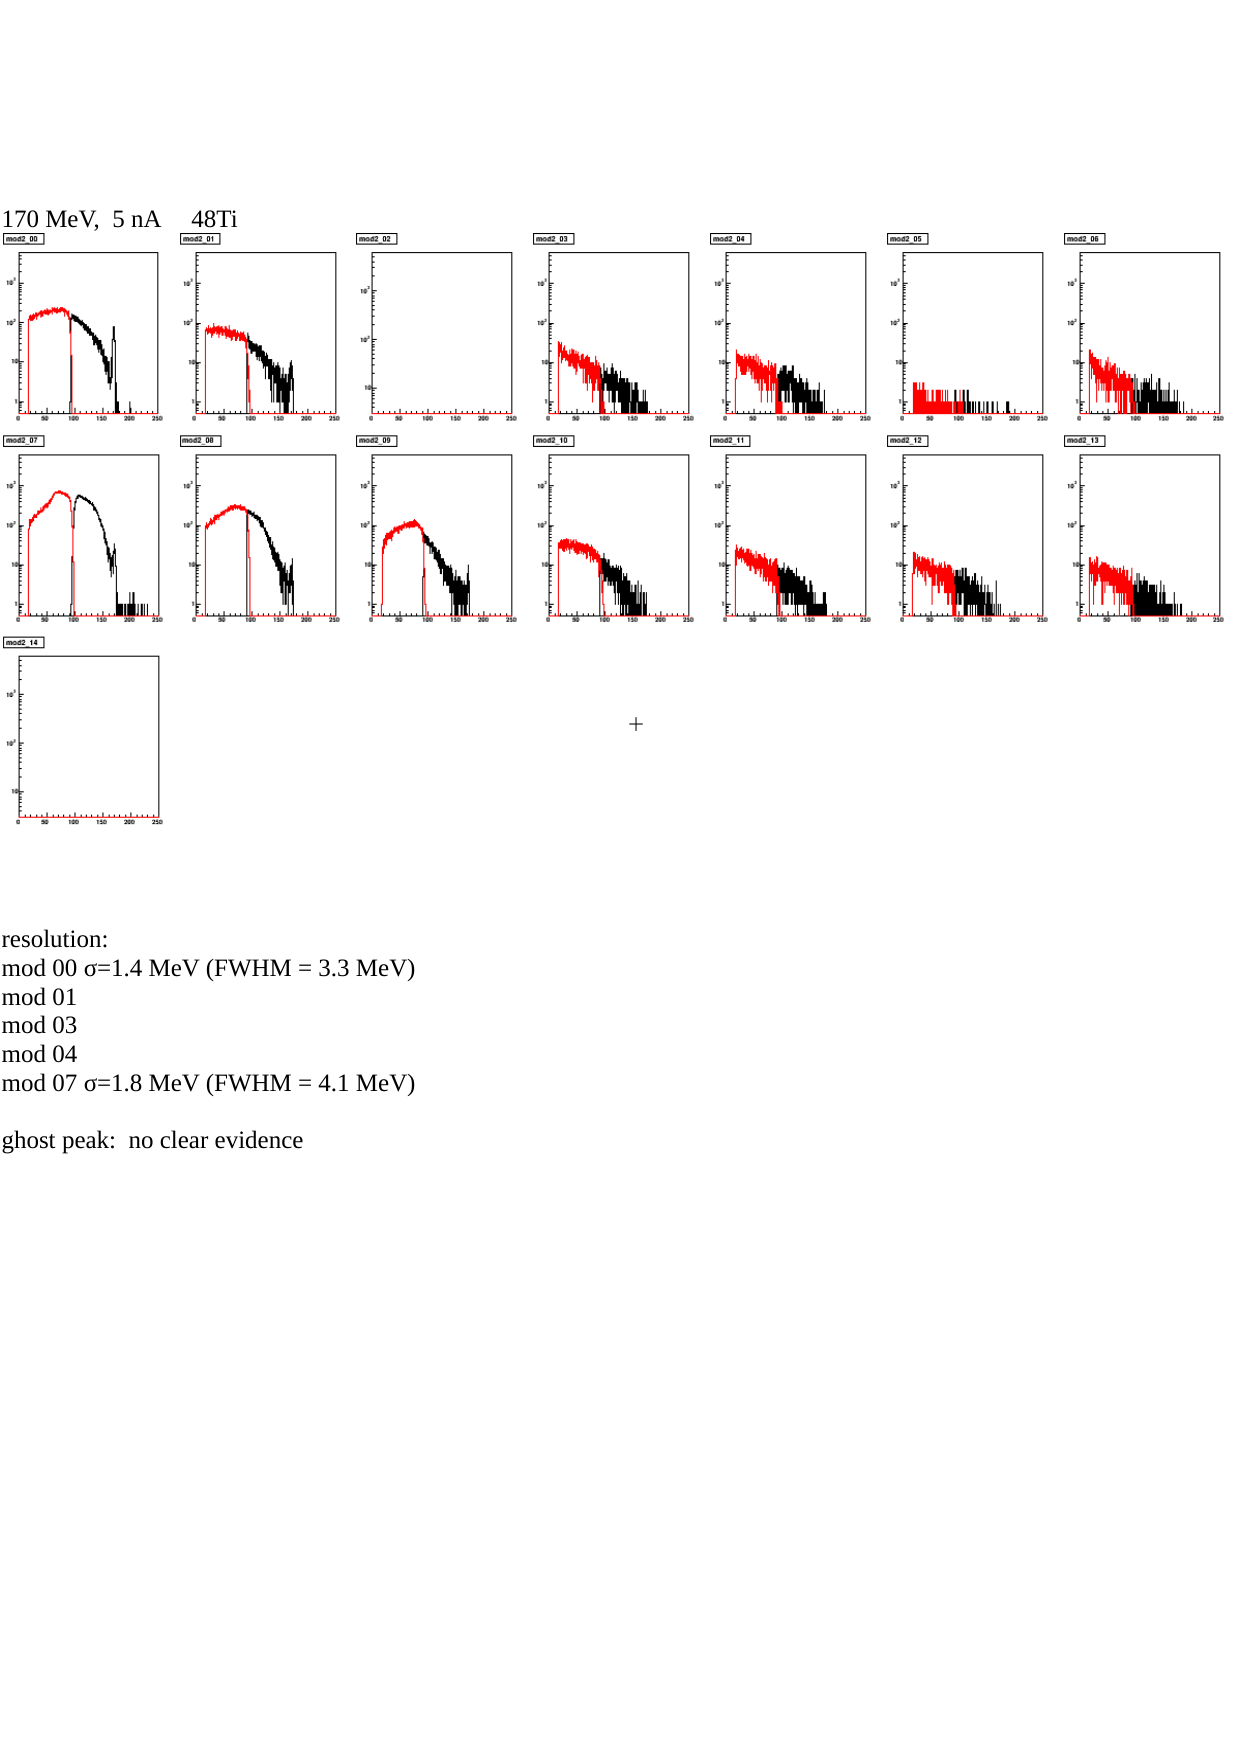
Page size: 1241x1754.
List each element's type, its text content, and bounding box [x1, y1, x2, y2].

text mod 03 [1, 1011, 1239, 1039]
text 170 MeV, 5 nA 48Ti [1, 204, 1239, 233]
picture [1, 233, 1239, 839]
text resolution: [1, 924, 1239, 953]
text mod 01 [1, 982, 1239, 1011]
text ghost peak: no clear evidence [1, 1126, 1239, 1154]
text mod 07 σ=1.8 MeV (FWHM = 4.1 MeV) [1, 1068, 1239, 1097]
text mod 00 σ=1.4 MeV (FWHM = 3.3 MeV) [1, 953, 1239, 982]
text mod 04 [1, 1039, 1239, 1068]
